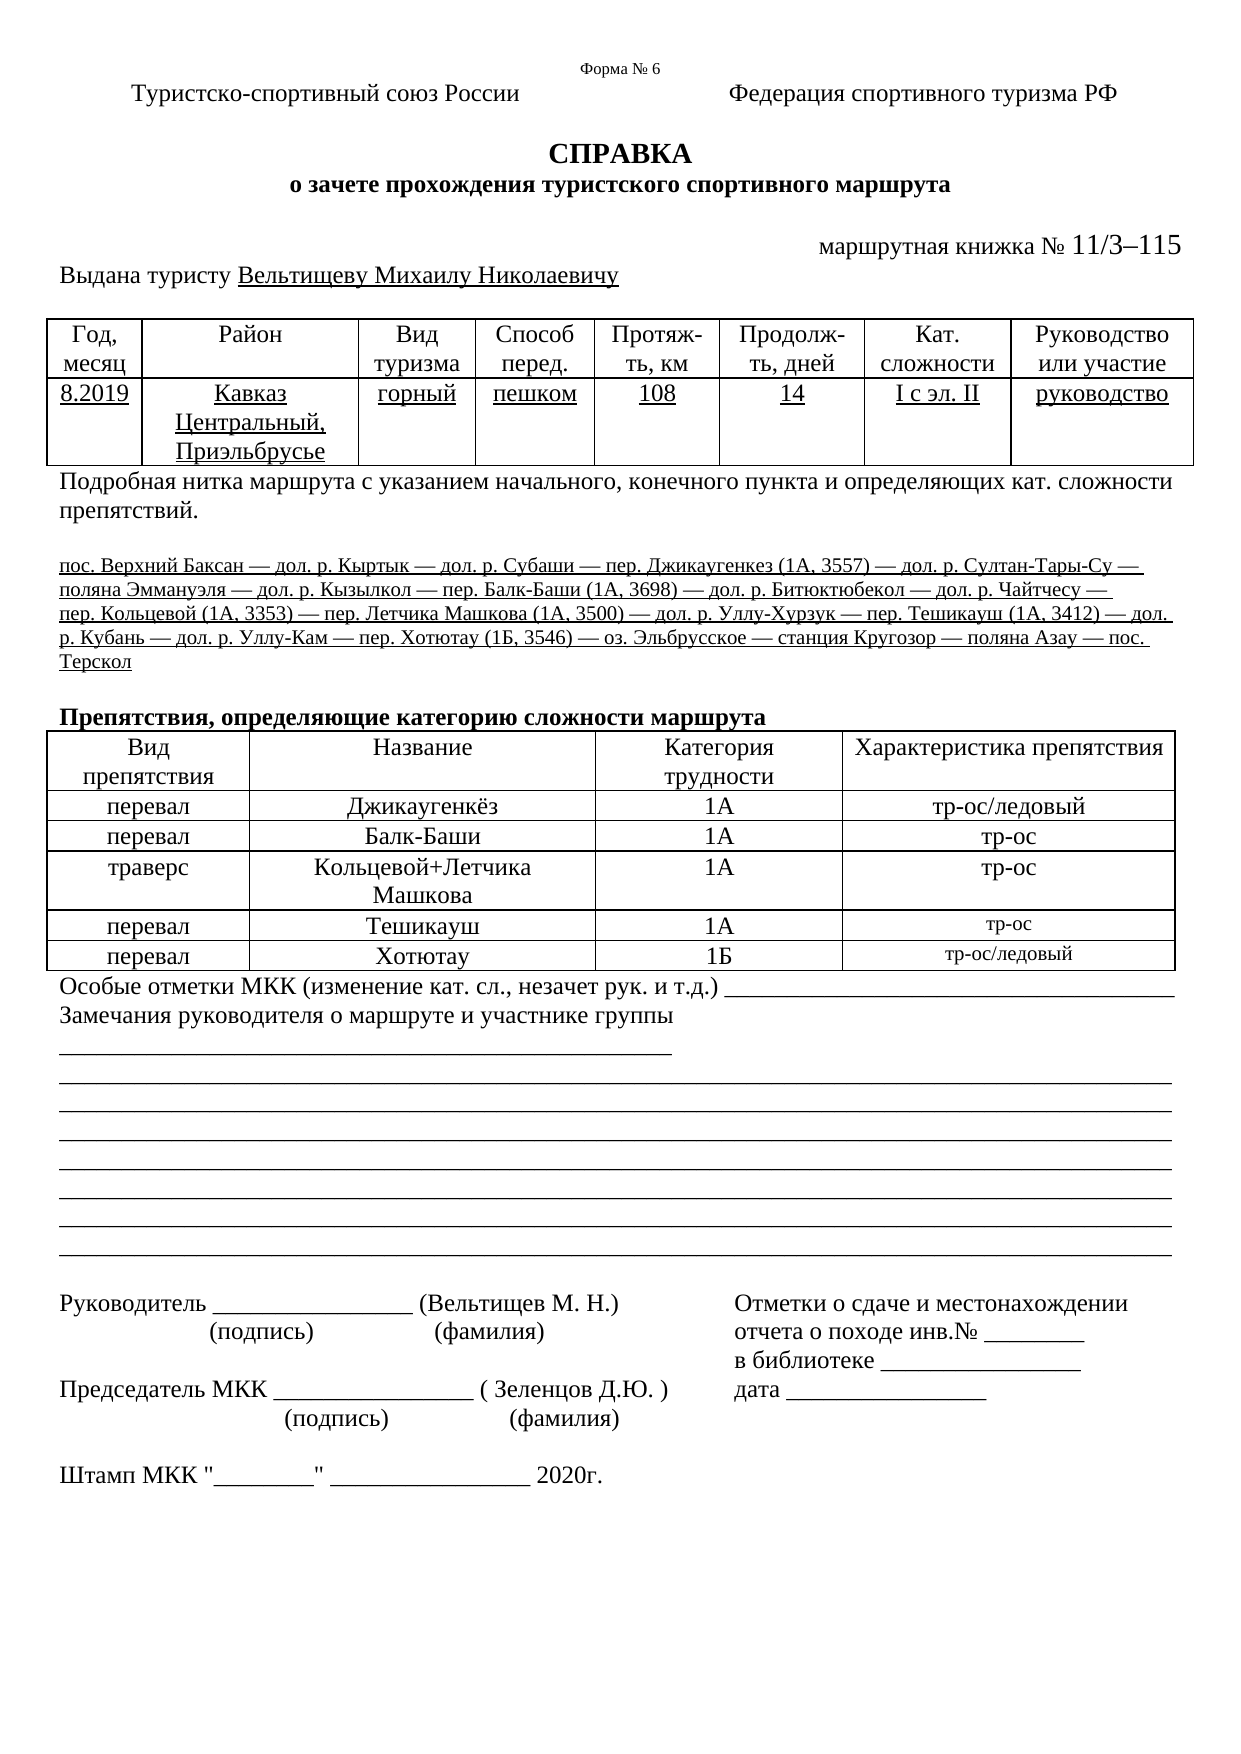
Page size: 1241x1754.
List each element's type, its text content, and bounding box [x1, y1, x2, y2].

table_cell перевал [48, 911, 249, 939]
text ­ [59, 673, 1181, 702]
text Выдана туристу Вельтищеву Михаилу Николаевичу [59, 260, 1181, 289]
text _________________________________________________________________________________________ [59, 1230, 1181, 1259]
table_cell Кавказ Центральный, Приэльбрусье [143, 379, 358, 465]
table_cell пешком [476, 379, 594, 465]
table_cell тр-ос [843, 821, 1174, 850]
table_cell 108 [595, 379, 719, 465]
text _________________________________________________________________________________________ [59, 1173, 1181, 1201]
table_header Год, месяц [48, 320, 141, 377]
table_cell перевал [48, 941, 249, 970]
text Замечания руководителя о маршруте и участнике группы _________________________________________________ [59, 1000, 1181, 1058]
table_header Кат. сложности [865, 320, 1010, 377]
table_header Характеристика препятствия [843, 732, 1174, 789]
table_cell Балк-Баши [250, 821, 595, 850]
text _________________________________________________________________________________________ [59, 1086, 1181, 1115]
table_cell тр-ос/ледовый [843, 791, 1174, 820]
text маршрутная книжка № 11/3–115 [59, 227, 1181, 260]
table_cell 1Б [596, 941, 842, 970]
text _________________________________________________________________________________________ [59, 1115, 1181, 1144]
text Препятствия, определяющие категорию сложности маршрута [59, 702, 1181, 730]
text о зачете прохождения туристского спортивного маршрута [59, 169, 1181, 198]
table_header Вид туризма [359, 320, 475, 377]
table_cell 1А [596, 911, 842, 939]
table_cell Кольцевой+Летчика Машкова [250, 852, 595, 909]
text _________________________________________________________________________________________ [59, 1058, 1181, 1086]
table_cell тр-ос [843, 852, 1174, 909]
table_cell 1А [596, 791, 842, 820]
table_header Вид препятствия [48, 732, 249, 789]
text Председатель МКК ________________ ( Зеленцов Д.Ю. ) дата ________________ [59, 1374, 1181, 1403]
table_cell 8.2019 [48, 379, 141, 465]
text Особые отметки МКК (изменение кат. сл., незачет рук. и т.д.) ____________________________________ [59, 971, 1181, 1000]
table_cell тр-ос/ледовый [843, 941, 1174, 970]
table_header Район [143, 320, 358, 377]
table_cell траверс [48, 852, 249, 909]
table_cell Тешикауш [250, 911, 595, 939]
text (подпись) (фамилия) отчета о походе инв.№ ________ [134, 1316, 1181, 1345]
table_cell тр-ос [843, 911, 1174, 939]
table_cell Хотютау [250, 941, 595, 970]
text в библиотеке ________________ [659, 1345, 1181, 1374]
table_header Способ перед. [476, 320, 594, 377]
table_cell руководство [1012, 379, 1193, 465]
text Туристско-спортивный союз России [59, 78, 591, 107]
text Форма № 6 [59, 59, 1181, 78]
text пос. Верхний Баксан — дол. р. Кыртык — дол. р. Субаши — пер. Джикаугенкез (1А, 3557) — дол. р. Султан-Тары-Су — поляна Эммануэля — дол. р. Кызылкол — пер. Балк-Баши (1А, 3698) — дол. р. Битюктюбекол — дол. р. Чайтчесу — пер. Кольцевой (1А, 3353) — пер. Летчика Машкова (1А, 3500) — дол. р. Уллу-Хурзук — пер. Тешикауш (1А, 3412) — дол. р. Кубань — дол. р. Уллу-Кам — пер. Хотютау (1Б, 3546) — оз. Эльбрусское — станция Кругозор — поляна Азау — пос. Терскол [59, 553, 1181, 673]
table_cell Джикаугенкёз [250, 791, 595, 820]
text Подробная нитка маршрута с указанием начального, конечного пункта и определяющих кат. сложности препятствий. [59, 466, 1181, 524]
table_cell 1А [596, 821, 842, 850]
table_cell 14 [720, 379, 864, 465]
table_cell перевал [48, 791, 249, 820]
table_cell I с эл. II [865, 379, 1010, 465]
table_cell горный [359, 379, 475, 465]
table_header Протяж-ть, км [595, 320, 719, 377]
text _________________________________________________________________________________________ [59, 1144, 1181, 1173]
text Руководитель ________________ (Вельтищев М. Н.) Отметки о сдаче и местонахождении [59, 1288, 1181, 1316]
text _________________________________________________________________________________________ [59, 1201, 1181, 1230]
table_cell 1А [596, 852, 842, 909]
table_header Руководство или участие [1012, 320, 1193, 377]
text (подпись) (фамилия) [209, 1403, 1181, 1431]
table_cell перевал [48, 821, 249, 850]
table_header Категория трудности [596, 732, 842, 789]
text Штамп МКК "________" ________________ 2020г. [59, 1460, 1181, 1489]
subtitle СПРАВКА [59, 136, 1181, 169]
table_header Продолж-ть, дней [720, 320, 864, 377]
table_header Название [250, 732, 595, 789]
text Федерация спортивного туризма РФ [665, 78, 1181, 107]
